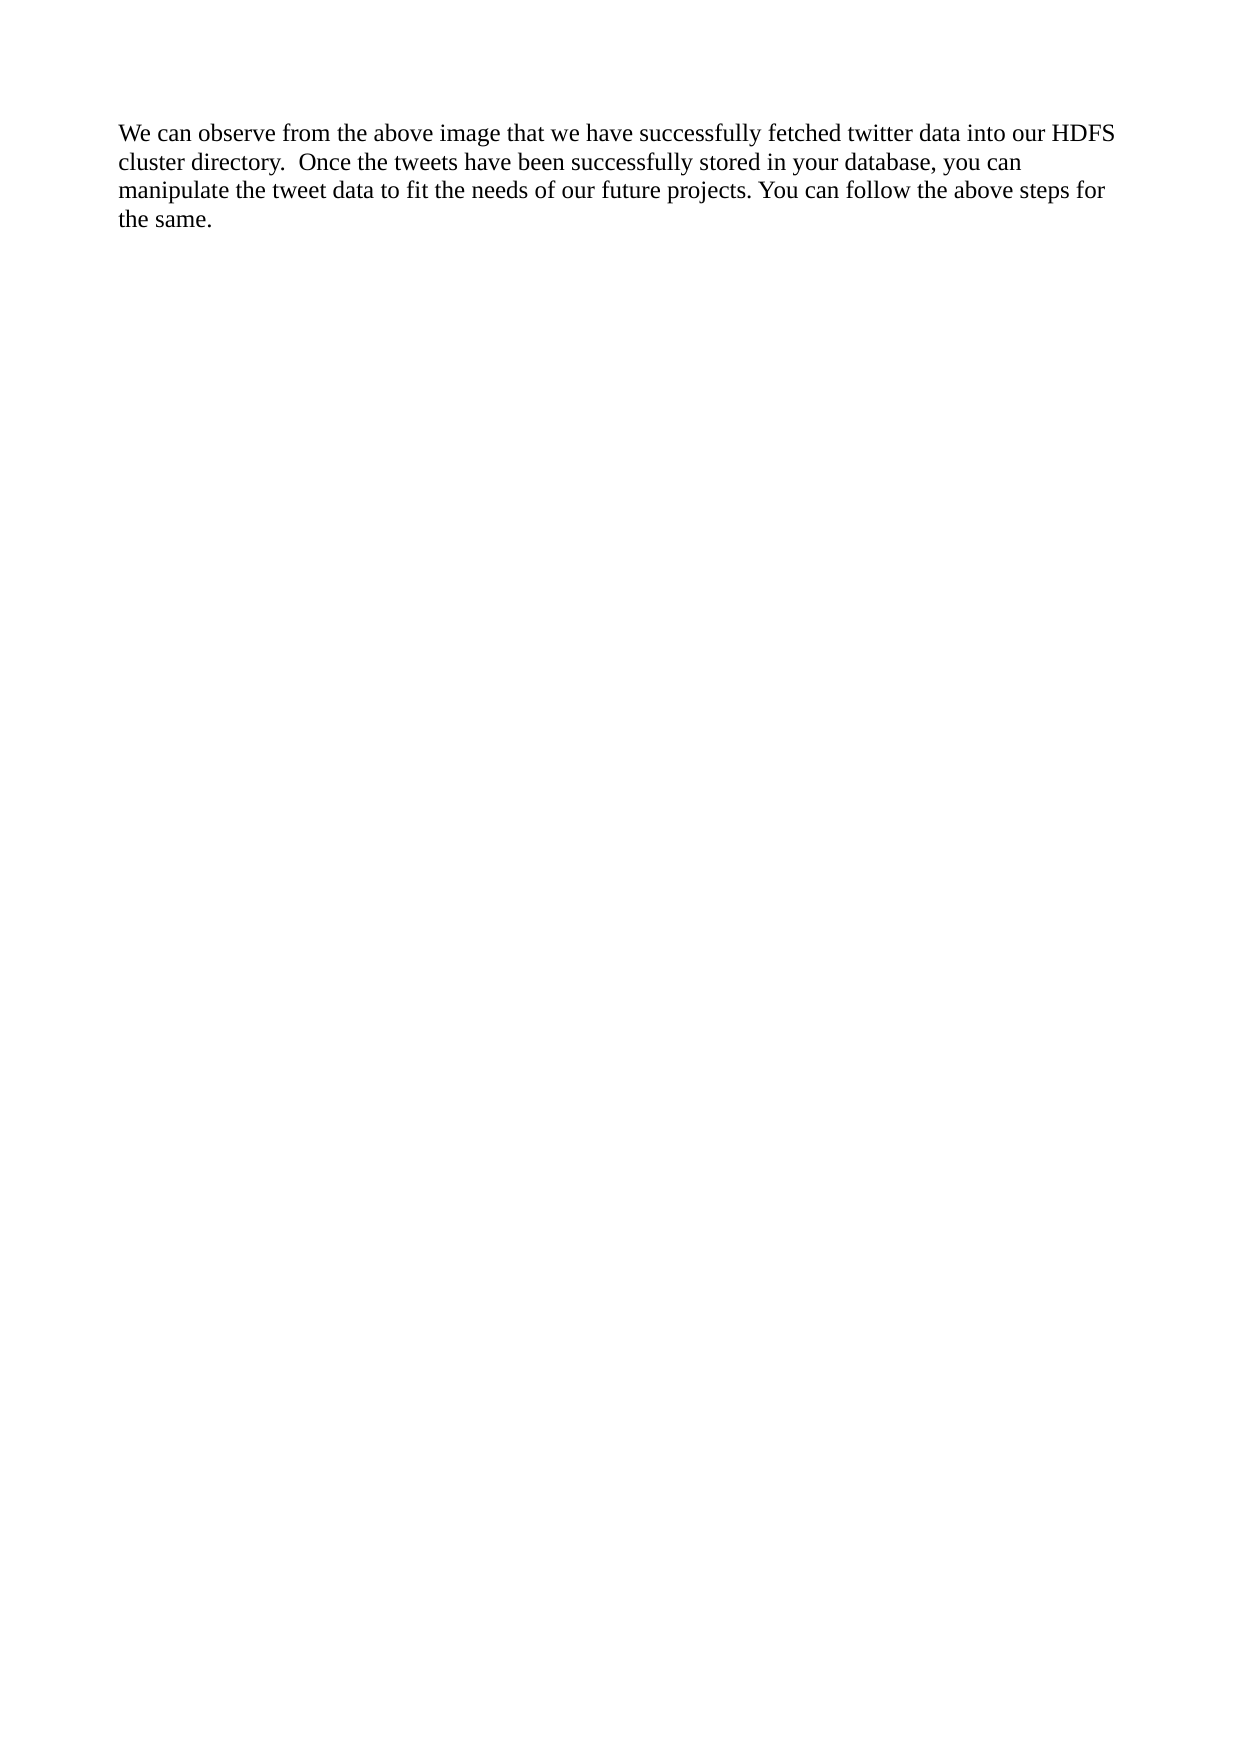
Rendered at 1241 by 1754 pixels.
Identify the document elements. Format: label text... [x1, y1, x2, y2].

text We can observe from the above image that we have successfully fetched twitter data into our HDFS cluster directory. Once the tweets have been successfully stored in your database, you can manipulate the tweet data to fit the needs of our future projects. You can follow the above steps for the same. [118, 118, 1122, 233]
